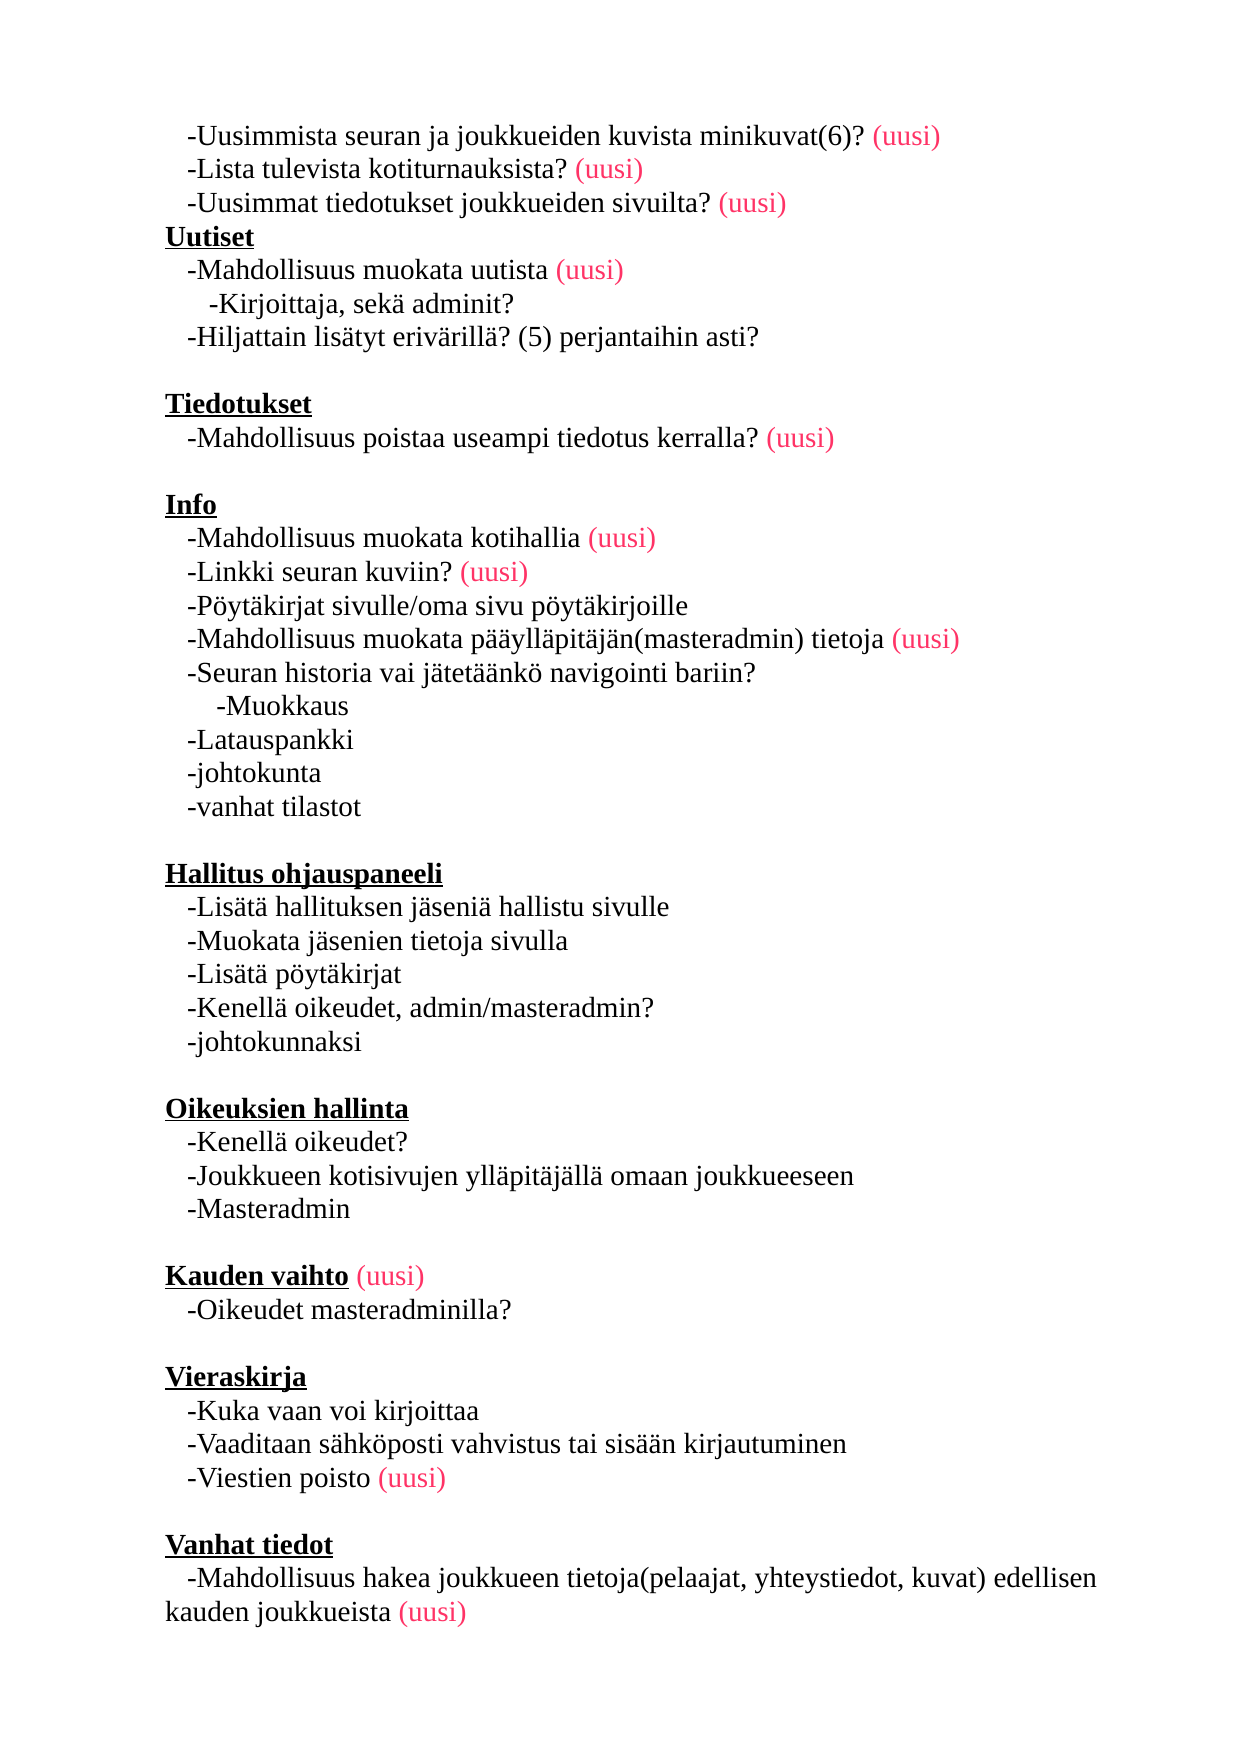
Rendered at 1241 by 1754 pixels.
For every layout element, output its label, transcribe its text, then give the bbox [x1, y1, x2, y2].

text -Mahdollisuus poistaa useampi tiedotus kerralla? (uusi) [165, 420, 1122, 453]
text Uutiset [165, 219, 1122, 252]
text -Lisätä hallituksen jäseniä hallistu sivulle [165, 889, 1122, 923]
text -Seuran historia vai jätetäänkö navigointi bariin? [165, 655, 1122, 688]
text -Kenellä oikeudet, admin/masteradmin? [165, 990, 1122, 1024]
text -Kirjoittaja, sekä adminit? [165, 286, 1122, 319]
text -Vaaditaan sähköposti vahvistus tai sisään kirjautuminen [165, 1426, 1122, 1460]
text -Pöytäkirjat sivulle/oma sivu pöytäkirjoille [165, 588, 1122, 621]
text -Muokkaus [165, 688, 1122, 722]
text -Hiljattain lisätyt erivärillä? (5) perjantaihin asti? [165, 319, 1122, 353]
text Kauden vaihto (uusi) [165, 1258, 1122, 1292]
text -Mahdollisuus muokata pääylläpitäjän(masteradmin) tietoja (uusi) [165, 621, 1122, 655]
text -vanhat tilastot [165, 789, 1122, 822]
text -Mahdollisuus muokata uutista (uusi) [165, 252, 1122, 286]
text Hallitus ohjauspaneeli [165, 856, 1122, 889]
text -Lista tulevista kotiturnauksista? (uusi) [165, 152, 1122, 185]
text -Lisätä pöytäkirjat [165, 957, 1122, 990]
text Tiedotukset [165, 386, 1122, 420]
text -Mahdollisuus muokata kotihallia (uusi) [165, 521, 1122, 554]
text -Uusimmat tiedotukset joukkueiden sivuilta? (uusi) [165, 185, 1122, 219]
text -Oikeudet masteradminilla? [165, 1292, 1122, 1326]
text -Kenellä oikeudet? [165, 1124, 1122, 1158]
text Vieraskirja [165, 1359, 1122, 1393]
text -Mahdollisuus hakea joukkueen tietoja(pelaajat, yhteystiedot, kuvat) edellisen kauden joukkueista (uusi) [165, 1560, 1122, 1627]
text -Masteradmin [165, 1191, 1122, 1225]
text -johtokunta [165, 755, 1122, 789]
text -Uusimmista seuran ja joukkueiden kuvista minikuvat(6)? (uusi) [165, 118, 1122, 152]
text -Viestien poisto (uusi) [165, 1460, 1122, 1493]
text -johtokunnaksi [165, 1024, 1122, 1057]
text -Kuka vaan voi kirjoittaa [165, 1393, 1122, 1426]
text -Latauspankki [165, 722, 1122, 755]
text Oikeuksien hallinta [165, 1091, 1122, 1124]
text -Linkki seuran kuviin? (uusi) [165, 554, 1122, 588]
text Info [165, 487, 1122, 521]
text Vanhat tiedot [165, 1527, 1122, 1560]
text -Muokata jäsenien tietoja sivulla [165, 923, 1122, 957]
text -Joukkueen kotisivujen ylläpitäjällä omaan joukkueeseen [165, 1158, 1122, 1191]
